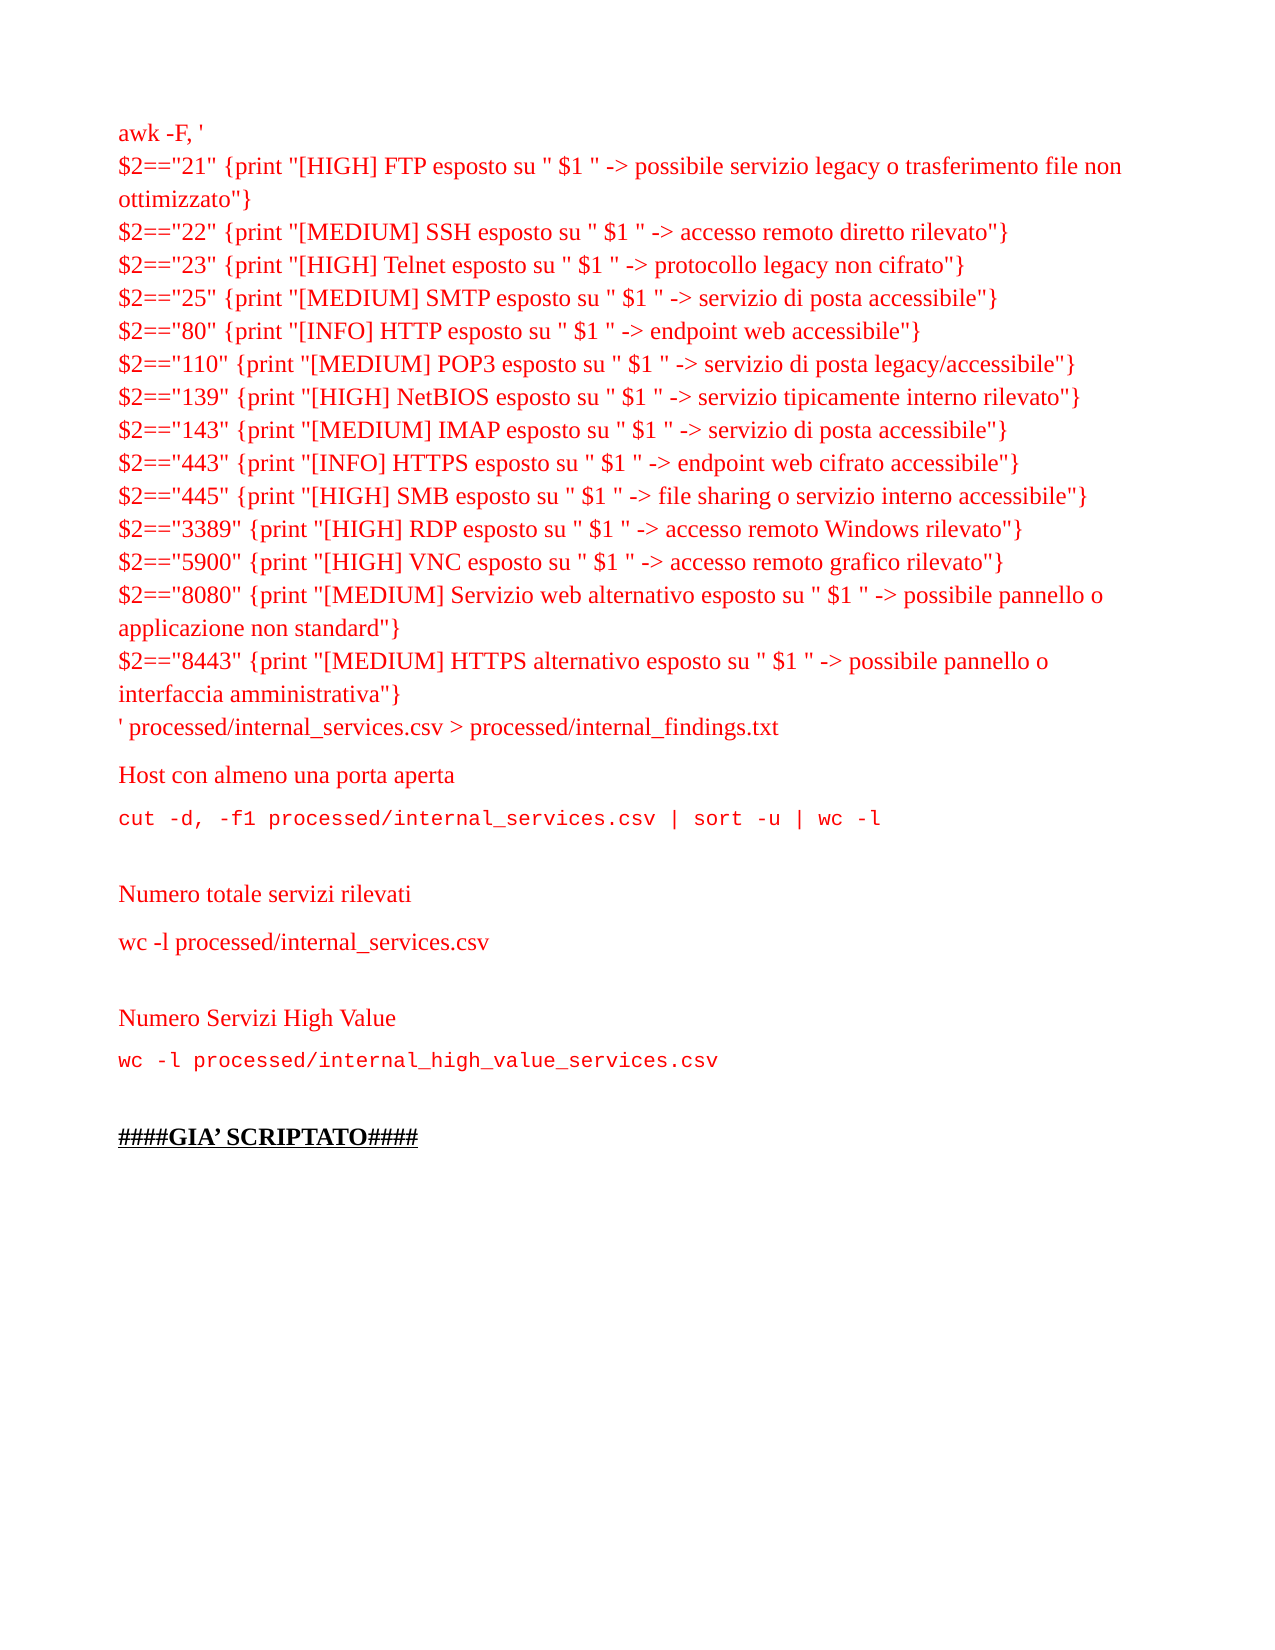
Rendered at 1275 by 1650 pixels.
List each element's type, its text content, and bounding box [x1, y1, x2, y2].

text awk -F, ' $2=="21" {print "[HIGH] FTP esposto su " $1 " -> possibile servizio legacy o trasferimento file non ottimizzato"} $2=="22" {print "[MEDIUM] SSH esposto su " $1 " -> accesso remoto diretto rilevato"} $2=="23" {print "[HIGH] Telnet esposto su " $1 " -> protocollo legacy non cifrato"} $2=="25" {print "[MEDIUM] SMTP esposto su " $1 " -> servizio di posta accessibile"} $2=="80" {print "[INFO] HTTP esposto su " $1 " -> endpoint web accessibile"} $2=="110" {print "[MEDIUM] POP3 esposto su " $1 " -> servizio di posta legacy/accessibile"} $2=="139" {print "[HIGH] NetBIOS esposto su " $1 " -> servizio tipicamente interno rilevato"} $2=="143" {print "[MEDIUM] IMAP esposto su " $1 " -> servizio di posta accessibile"} $2=="443" {print "[INFO] HTTPS esposto su " $1 " -> endpoint web cifrato accessibile"} $2=="445" {print "[HIGH] SMB esposto su " $1 " -> file sharing o servizio interno accessibile"} $2=="3389" {print "[HIGH] RDP esposto su " $1 " -> accesso remoto Windows rilevato"} $2=="5900" {print "[HIGH] VNC esposto su " $1 " -> accesso remoto grafico rilevato"} $2=="8080" {print "[MEDIUM] Servizio web alternativo esposto su " $1 " -> possibile pannello o applicazione non standard"} $2=="8443" {print "[MEDIUM] HTTPS alternativo esposto su " $1 " -> possibile pannello o interfaccia amministrativa"} ' processed/internal_services.csv > processed/internal_findings.txt [118, 118, 1157, 741]
text ####GIA’ SCRIPTATO#### [118, 1122, 1157, 1151]
text Numero totale servizi rilevati [118, 879, 1157, 908]
text wc -l processed/internal_services.csv [118, 927, 1157, 955]
text Numero Servizi High Value [118, 1003, 1157, 1032]
text Host con almeno una porta aperta [118, 760, 1157, 789]
text wc -l processed/internal_high_value_services.csv [118, 1051, 1157, 1074]
text cut -d, -f1 processed/internal_services.csv | sort -u | wc -l [118, 808, 1157, 831]
